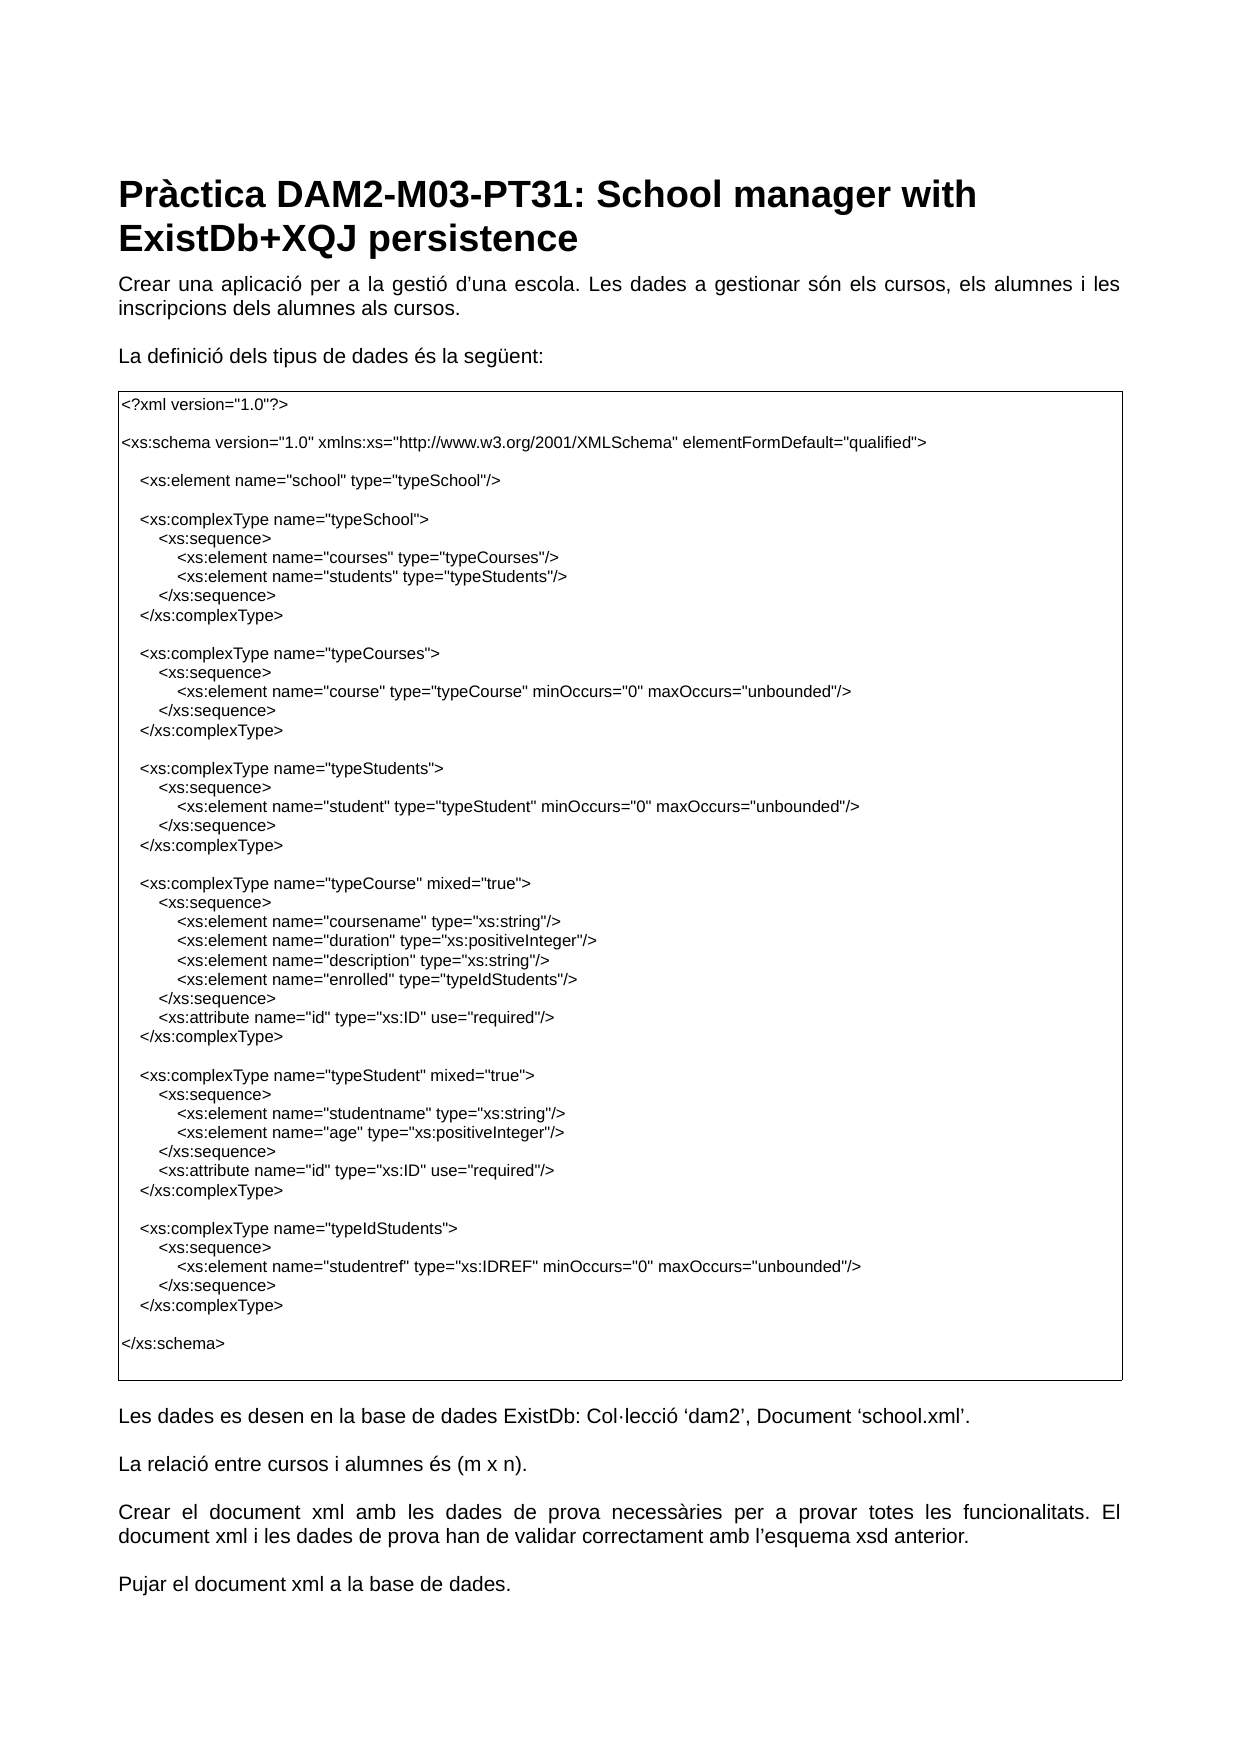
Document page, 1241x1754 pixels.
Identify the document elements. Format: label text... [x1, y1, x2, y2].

text <xs:sequence> [119, 1081, 1122, 1101]
text <xs:complexType name="typeIdStudents"> [119, 1216, 1122, 1235]
text Crear una aplicació per a la gestió d’una escola. Les dades a gestionar són els cursos, els alumnes i les inscripcions dels alumnes als cursos. [118, 272, 1122, 319]
text </xs:sequence> [119, 813, 1122, 832]
text <xs:element name="student" type="typeStudent" minOccurs="0" maxOccurs="unbounded"/> [119, 794, 1122, 813]
text </xs:schema> [119, 1331, 1122, 1353]
text </xs:sequence> [119, 1273, 1122, 1292]
subtitle Pràctica DAM2-M03-PT31: School manager with ExistDb+XQJ persistence [118, 172, 1122, 259]
text <?xml version="1.0"?> [119, 392, 1122, 414]
text Crear el document xml amb les dades de prova necessàries per a provar totes les funcionalitats. El document xml i les dades de prova han de validar correctament amb l’esquema xsd anterior. [118, 1499, 1122, 1547]
text <xs:element name="courses" type="typeCourses"/> [119, 545, 1122, 564]
text <xs:element name="studentname" type="xs:string"/> [119, 1101, 1122, 1120]
text </xs:complexType> [119, 717, 1122, 739]
text <xs:element name="studentref" type="xs:IDREF" minOccurs="0" maxOccurs="unbounded"/> [119, 1254, 1122, 1273]
text La relació entre cursos i alumnes és (m x n). [118, 1452, 1122, 1476]
text <xs:sequence> [119, 1235, 1122, 1254]
text </xs:complexType> [119, 1024, 1122, 1046]
text <xs:element name="students" type="typeStudents"/> [119, 564, 1122, 583]
text <xs:complexType name="typeSchool"> [119, 506, 1122, 526]
text <xs:sequence> [119, 660, 1122, 679]
text </xs:complexType> [119, 602, 1122, 624]
text <xs:element name="description" type="xs:string"/> [119, 947, 1122, 966]
text Les dades es desen en la base de dades ExistDb: Col·lecció ‘dam2’, Document ‘school.xml’. [118, 1404, 1122, 1428]
text <xs:sequence> [119, 526, 1122, 545]
text <xs:sequence> [119, 775, 1122, 794]
text </xs:sequence> [119, 583, 1122, 602]
text <xs:element name="age" type="xs:positiveInteger"/> [119, 1120, 1122, 1139]
text <xs:complexType name="typeStudent" mixed="true"> [119, 1062, 1122, 1081]
text <xs:attribute name="id" type="xs:ID" use="required"/> [119, 1158, 1122, 1177]
text La definició dels tipus de dades és la següent: [118, 343, 1122, 367]
text </xs:sequence> [119, 986, 1122, 1005]
text </xs:complexType> [119, 832, 1122, 854]
text <xs:sequence> [119, 890, 1122, 909]
text <xs:complexType name="typeCourses"> [119, 641, 1122, 660]
text </xs:complexType> [119, 1292, 1122, 1314]
text <xs:schema version="1.0" xmlns:xs="http://www.w3.org/2001/XMLSchema" elementFormDefault="qualified"> [119, 430, 1122, 452]
text <xs:attribute name="id" type="xs:ID" use="required"/> [119, 1005, 1122, 1024]
text <xs:element name="coursename" type="xs:string"/> [119, 909, 1122, 928]
text <xs:element name="enrolled" type="typeIdStudents"/> [119, 966, 1122, 986]
text <xs:complexType name="typeCourse" mixed="true"> [119, 871, 1122, 890]
text <xs:element name="duration" type="xs:positiveInteger"/> [119, 928, 1122, 947]
text </xs:complexType> [119, 1177, 1122, 1199]
text <xs:complexType name="typeStudents"> [119, 756, 1122, 775]
text Pujar el document xml a la base de dades. [118, 1571, 1122, 1595]
text <xs:element name="school" type="typeSchool"/> [119, 468, 1122, 490]
text </xs:sequence> [119, 1139, 1122, 1158]
text </xs:sequence> [119, 698, 1122, 717]
text <xs:element name="course" type="typeCourse" minOccurs="0" maxOccurs="unbounded"/> [119, 679, 1122, 698]
